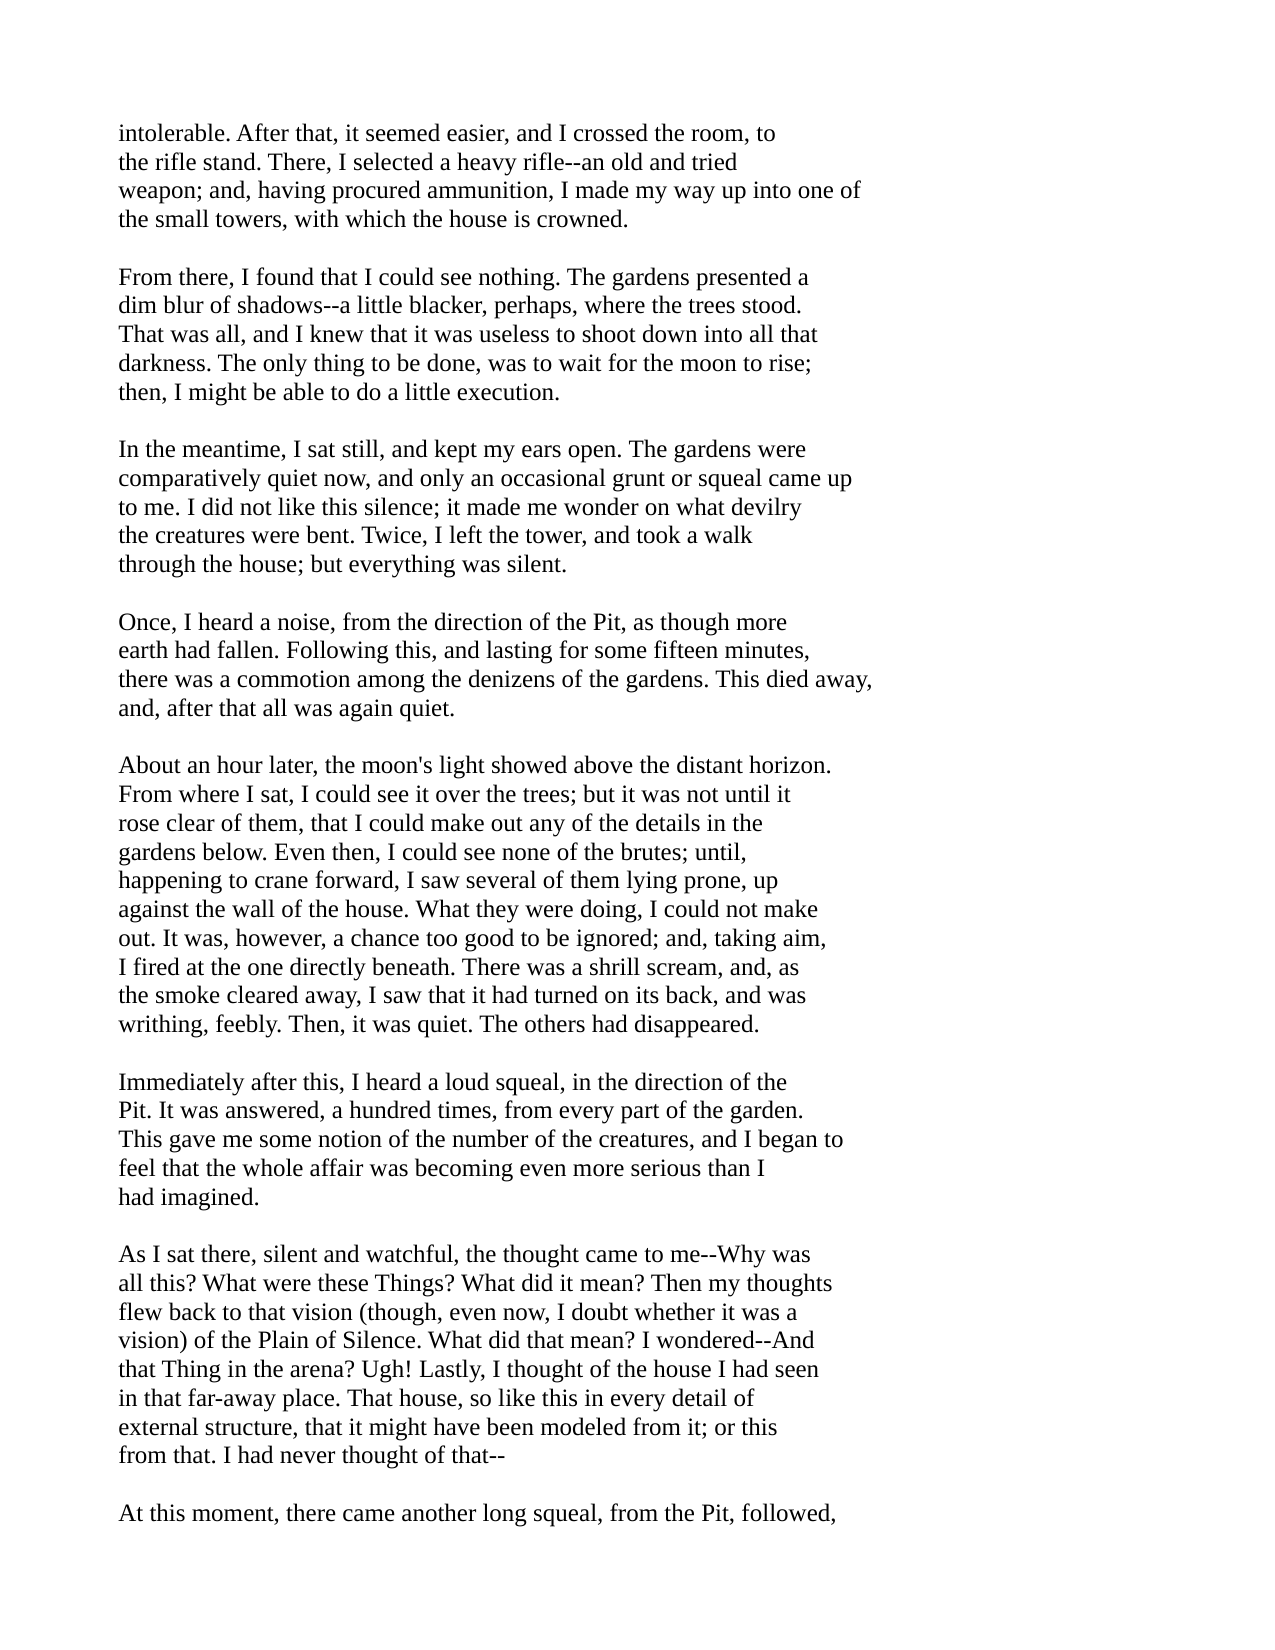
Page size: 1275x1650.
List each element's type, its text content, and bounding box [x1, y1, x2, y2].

text earth had fallen. Following this, and lasting for some fifteen minutes, [118, 636, 1157, 664]
text writhing, feebly. Then, it was quiet. The others had disappeared. [118, 1009, 1157, 1038]
text flew back to that vision (though, even now, I doubt whether it was a [118, 1297, 1157, 1326]
text and, after that all was again quiet. [118, 693, 1157, 722]
text In the meantime, I sat still, and kept my ears open. The gardens were [118, 434, 1157, 463]
text comparatively quiet now, and only an occasional grunt or squeal came up [118, 463, 1157, 492]
text the smoke cleared away, I saw that it had turned on its back, and was [118, 981, 1157, 1009]
text the rifle stand. There, I selected a heavy rifle--an old and tried [118, 147, 1157, 176]
text From where I sat, I could see it over the trees; but it was not until it [118, 779, 1157, 808]
text to me. I did not like this silence; it made me wonder on what devilry [118, 492, 1157, 521]
text From there, I found that I could see nothing. The gardens presented a [118, 262, 1157, 291]
text At this moment, there came another long squeal, from the Pit, followed, [118, 1498, 1157, 1527]
text I fired at the one directly beneath. There was a shrill scream, and, as [118, 952, 1157, 981]
text This gave me some notion of the number of the creatures, and I began to [118, 1124, 1157, 1153]
text out. It was, however, a chance too good to be ignored; and, taking aim, [118, 923, 1157, 952]
text from that. I had never thought of that-- [118, 1441, 1157, 1469]
text against the wall of the house. What they were doing, I could not make [118, 894, 1157, 923]
text feel that the whole affair was becoming even more serious than I [118, 1153, 1157, 1182]
text Immediately after this, I heard a loud squeal, in the direction of the [118, 1067, 1157, 1096]
text had imagined. [118, 1182, 1157, 1211]
text happening to crane forward, I saw several of them lying prone, up [118, 866, 1157, 894]
text there was a commotion among the denizens of the gardens. This died away, [118, 664, 1157, 693]
text through the house; but everything was silent. [118, 549, 1157, 578]
text About an hour later, the moon's light showed above the distant horizon. [118, 751, 1157, 779]
text all this? What were these Things? What did it mean? Then my thoughts [118, 1268, 1157, 1297]
text the creatures were bent. Twice, I left the tower, and took a walk [118, 521, 1157, 549]
text gardens below. Even then, I could see none of the brutes; until, [118, 837, 1157, 866]
text rose clear of them, that I could make out any of the details in the [118, 808, 1157, 837]
text Pit. It was answered, a hundred times, from every part of the garden. [118, 1096, 1157, 1124]
text darkness. The only thing to be done, was to wait for the moon to rise; [118, 348, 1157, 377]
text the small towers, with which the house is crowned. [118, 204, 1157, 233]
text weapon; and, having procured ammunition, I made my way up into one of [118, 176, 1157, 204]
text external structure, that it might have been modeled from it; or this [118, 1412, 1157, 1441]
text That was all, and I knew that it was useless to shoot down into all that [118, 319, 1157, 348]
text in that far-away place. That house, so like this in every detail of [118, 1383, 1157, 1412]
text Once, I heard a noise, from the direction of the Pit, as though more [118, 607, 1157, 636]
text dim blur of shadows--a little blacker, perhaps, where the trees stood. [118, 291, 1157, 319]
text As I sat there, silent and watchful, the thought came to me--Why was [118, 1239, 1157, 1268]
text intolerable. After that, it seemed easier, and I crossed the room, to [118, 118, 1157, 147]
text then, I might be able to do a little execution. [118, 377, 1157, 406]
text vision) of the Plain of Silence. What did that mean? I wondered--And [118, 1326, 1157, 1354]
text that Thing in the arena? Ugh! Lastly, I thought of the house I had seen [118, 1354, 1157, 1383]
